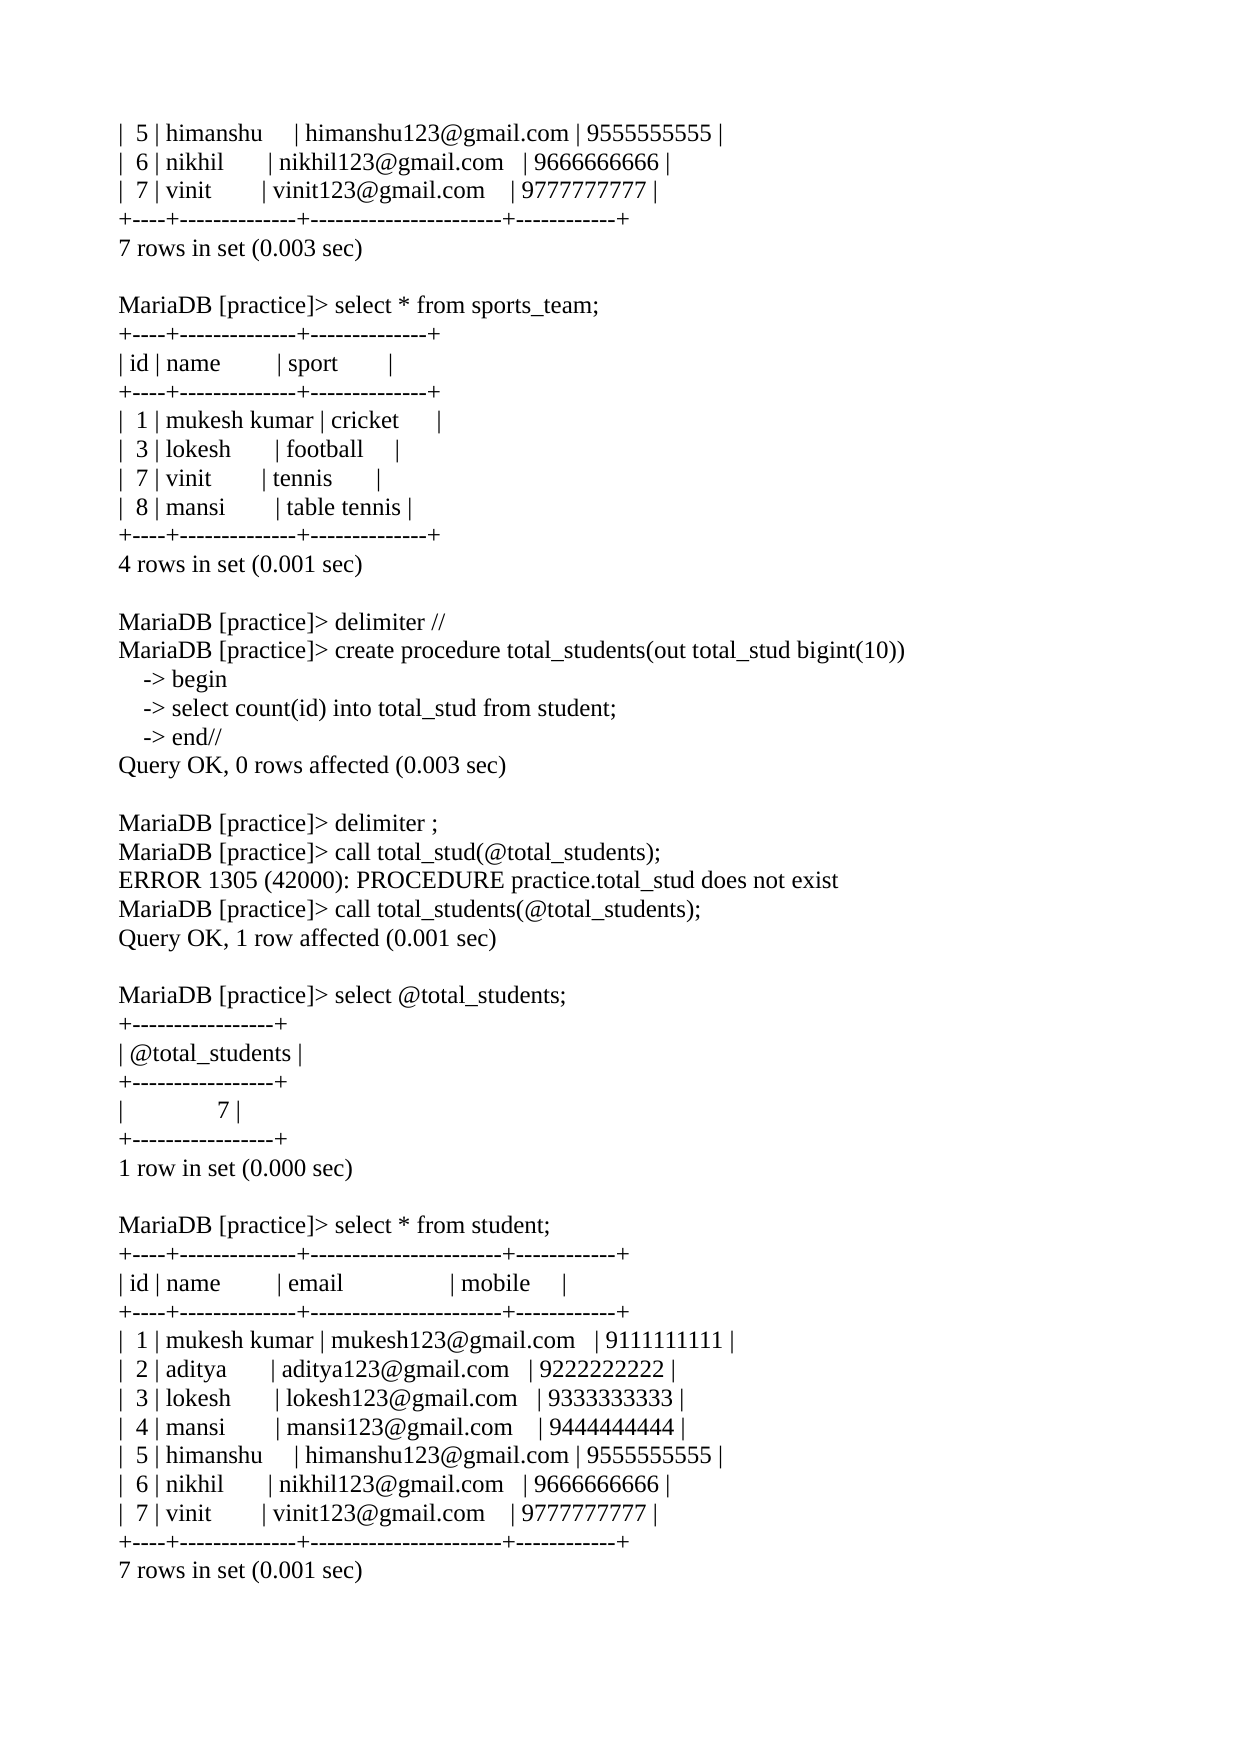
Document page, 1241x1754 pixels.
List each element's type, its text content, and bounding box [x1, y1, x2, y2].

text MariaDB [practice]> call total_students(@total_students); [118, 894, 1122, 923]
text MariaDB [practice]> delimiter ; [118, 808, 1122, 837]
text | id | name | sport | [118, 348, 1122, 377]
text MariaDB [practice]> delimiter // [118, 607, 1122, 636]
text MariaDB [practice]> select * from sports_team; [118, 291, 1122, 319]
text | id | name | email | mobile | [118, 1268, 1122, 1297]
text MariaDB [practice]> create procedure total_students(out total_stud bigint(10)) [118, 636, 1122, 664]
text | 3 | lokesh | football | [118, 434, 1122, 463]
text | 7 | vinit | vinit123@gmail.com | 9777777777 | [118, 176, 1122, 204]
text | 3 | lokesh | lokesh123@gmail.com | 9333333333 | [118, 1383, 1122, 1412]
text +----+--------------+-----------------------+------------+ [118, 1297, 1122, 1326]
text +----+--------------+-----------------------+------------+ [118, 1527, 1122, 1556]
text MariaDB [practice]> call total_stud(@total_students); [118, 837, 1122, 866]
text | 7 | [118, 1096, 1122, 1124]
text -> select count(id) into total_stud from student; [118, 693, 1122, 722]
text | 1 | mukesh kumar | cricket | [118, 406, 1122, 434]
text +----+--------------+--------------+ [118, 319, 1122, 348]
text | 6 | nikhil | nikhil123@gmail.com | 9666666666 | [118, 147, 1122, 176]
text | 6 | nikhil | nikhil123@gmail.com | 9666666666 | [118, 1469, 1122, 1498]
text ERROR 1305 (42000): PROCEDURE practice.total_stud does not exist [118, 866, 1122, 894]
text Query OK, 0 rows affected (0.003 sec) [118, 751, 1122, 779]
text 7 rows in set (0.001 sec) [118, 1556, 1122, 1584]
text -> end// [118, 722, 1122, 751]
text +-----------------+ [118, 1124, 1122, 1153]
text Query OK, 1 row affected (0.001 sec) [118, 923, 1122, 952]
text +----+--------------+-----------------------+------------+ [118, 1239, 1122, 1268]
text | @total_students | [118, 1038, 1122, 1067]
text 7 rows in set (0.003 sec) [118, 233, 1122, 262]
text | 5 | himanshu | himanshu123@gmail.com | 9555555555 | [118, 1441, 1122, 1469]
text | 7 | vinit | tennis | [118, 463, 1122, 492]
text | 2 | aditya | aditya123@gmail.com | 9222222222 | [118, 1354, 1122, 1383]
text | 1 | mukesh kumar | mukesh123@gmail.com | 9111111111 | [118, 1326, 1122, 1354]
text +----+--------------+--------------+ [118, 377, 1122, 406]
text | 7 | vinit | vinit123@gmail.com | 9777777777 | [118, 1498, 1122, 1527]
text 1 row in set (0.000 sec) [118, 1153, 1122, 1182]
text | 8 | mansi | table tennis | [118, 492, 1122, 521]
text +-----------------+ [118, 1067, 1122, 1096]
text +-----------------+ [118, 1009, 1122, 1038]
text -> begin [118, 664, 1122, 693]
text +----+--------------+-----------------------+------------+ [118, 204, 1122, 233]
text | 5 | himanshu | himanshu123@gmail.com | 9555555555 | [118, 118, 1122, 147]
text +----+--------------+--------------+ [118, 521, 1122, 549]
text | 4 | mansi | mansi123@gmail.com | 9444444444 | [118, 1412, 1122, 1441]
text MariaDB [practice]> select @total_students; [118, 981, 1122, 1009]
text 4 rows in set (0.001 sec) [118, 549, 1122, 578]
text MariaDB [practice]> select * from student; [118, 1211, 1122, 1239]
